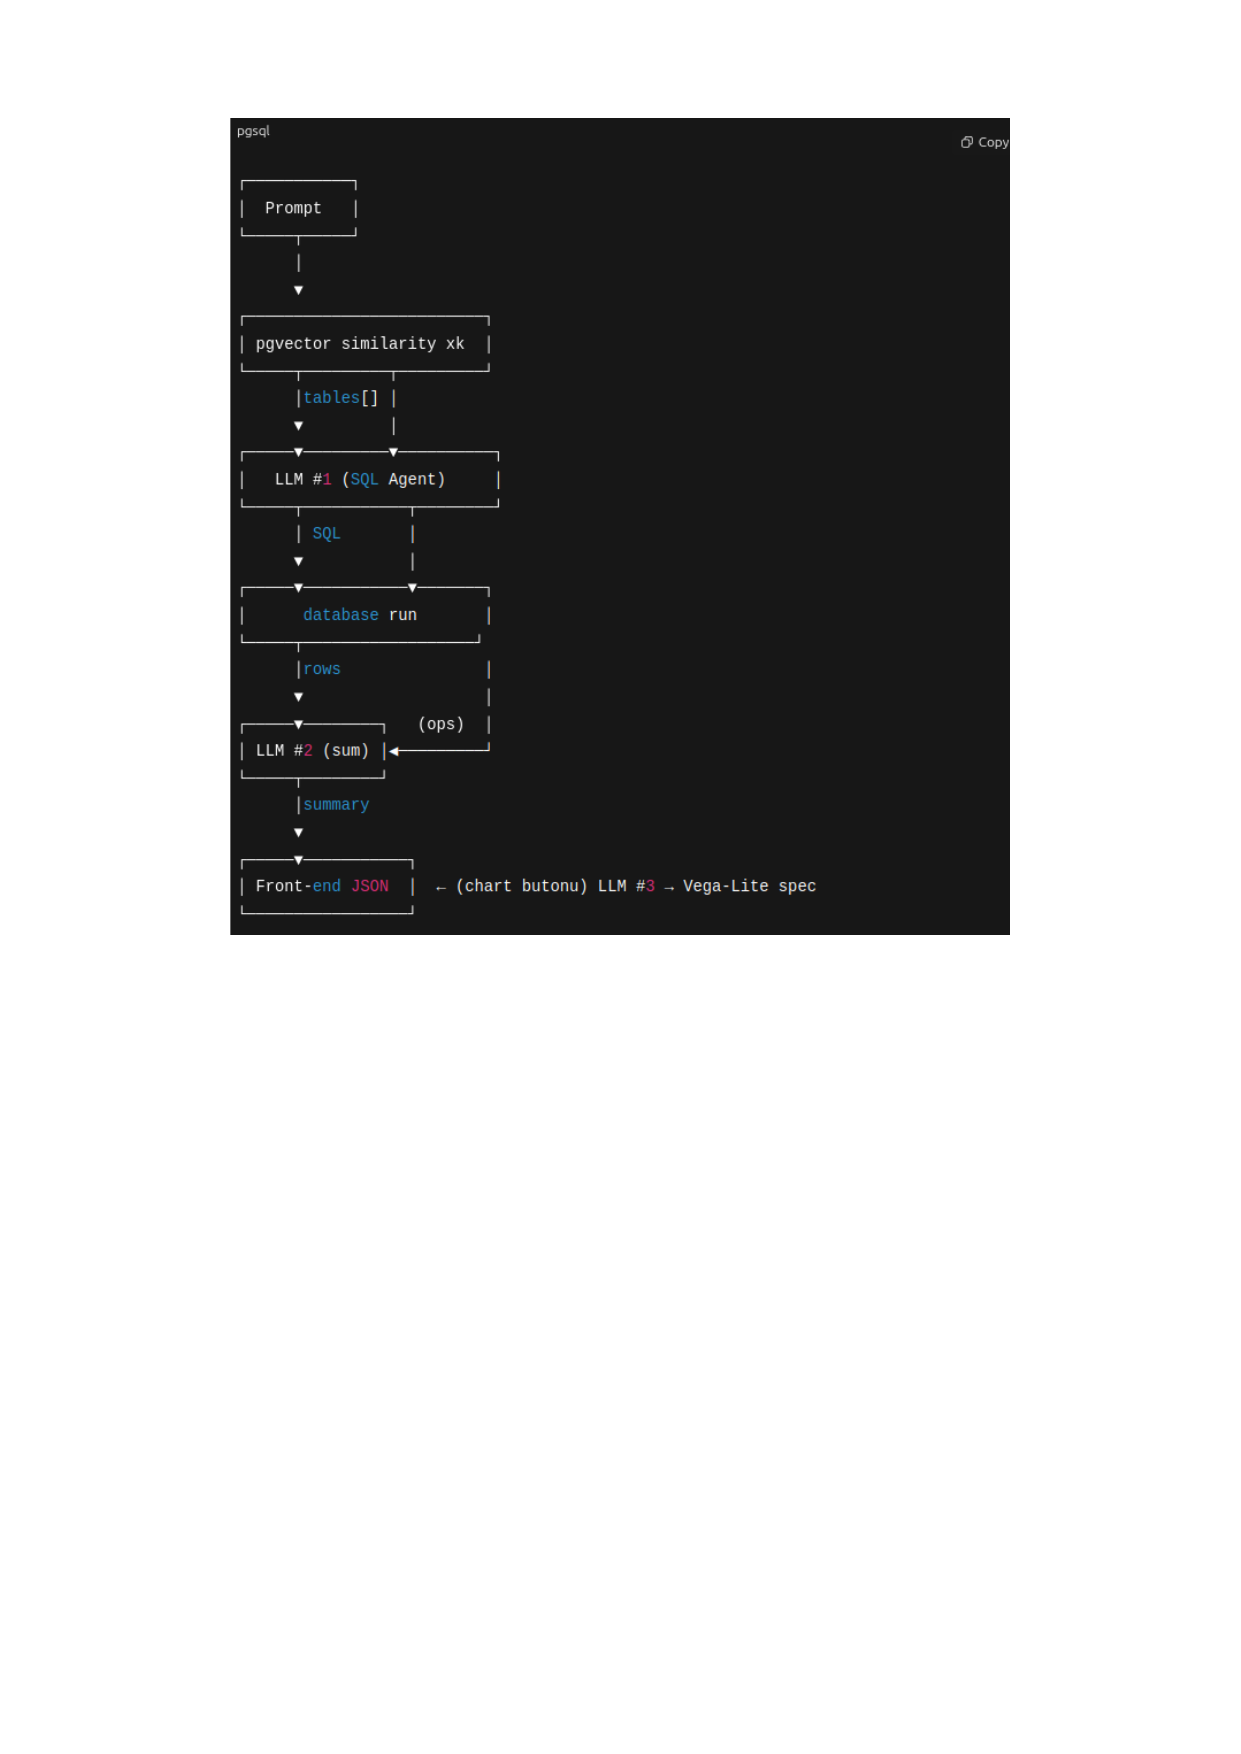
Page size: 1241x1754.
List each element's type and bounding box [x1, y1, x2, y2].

picture [230, 118, 1010, 935]
